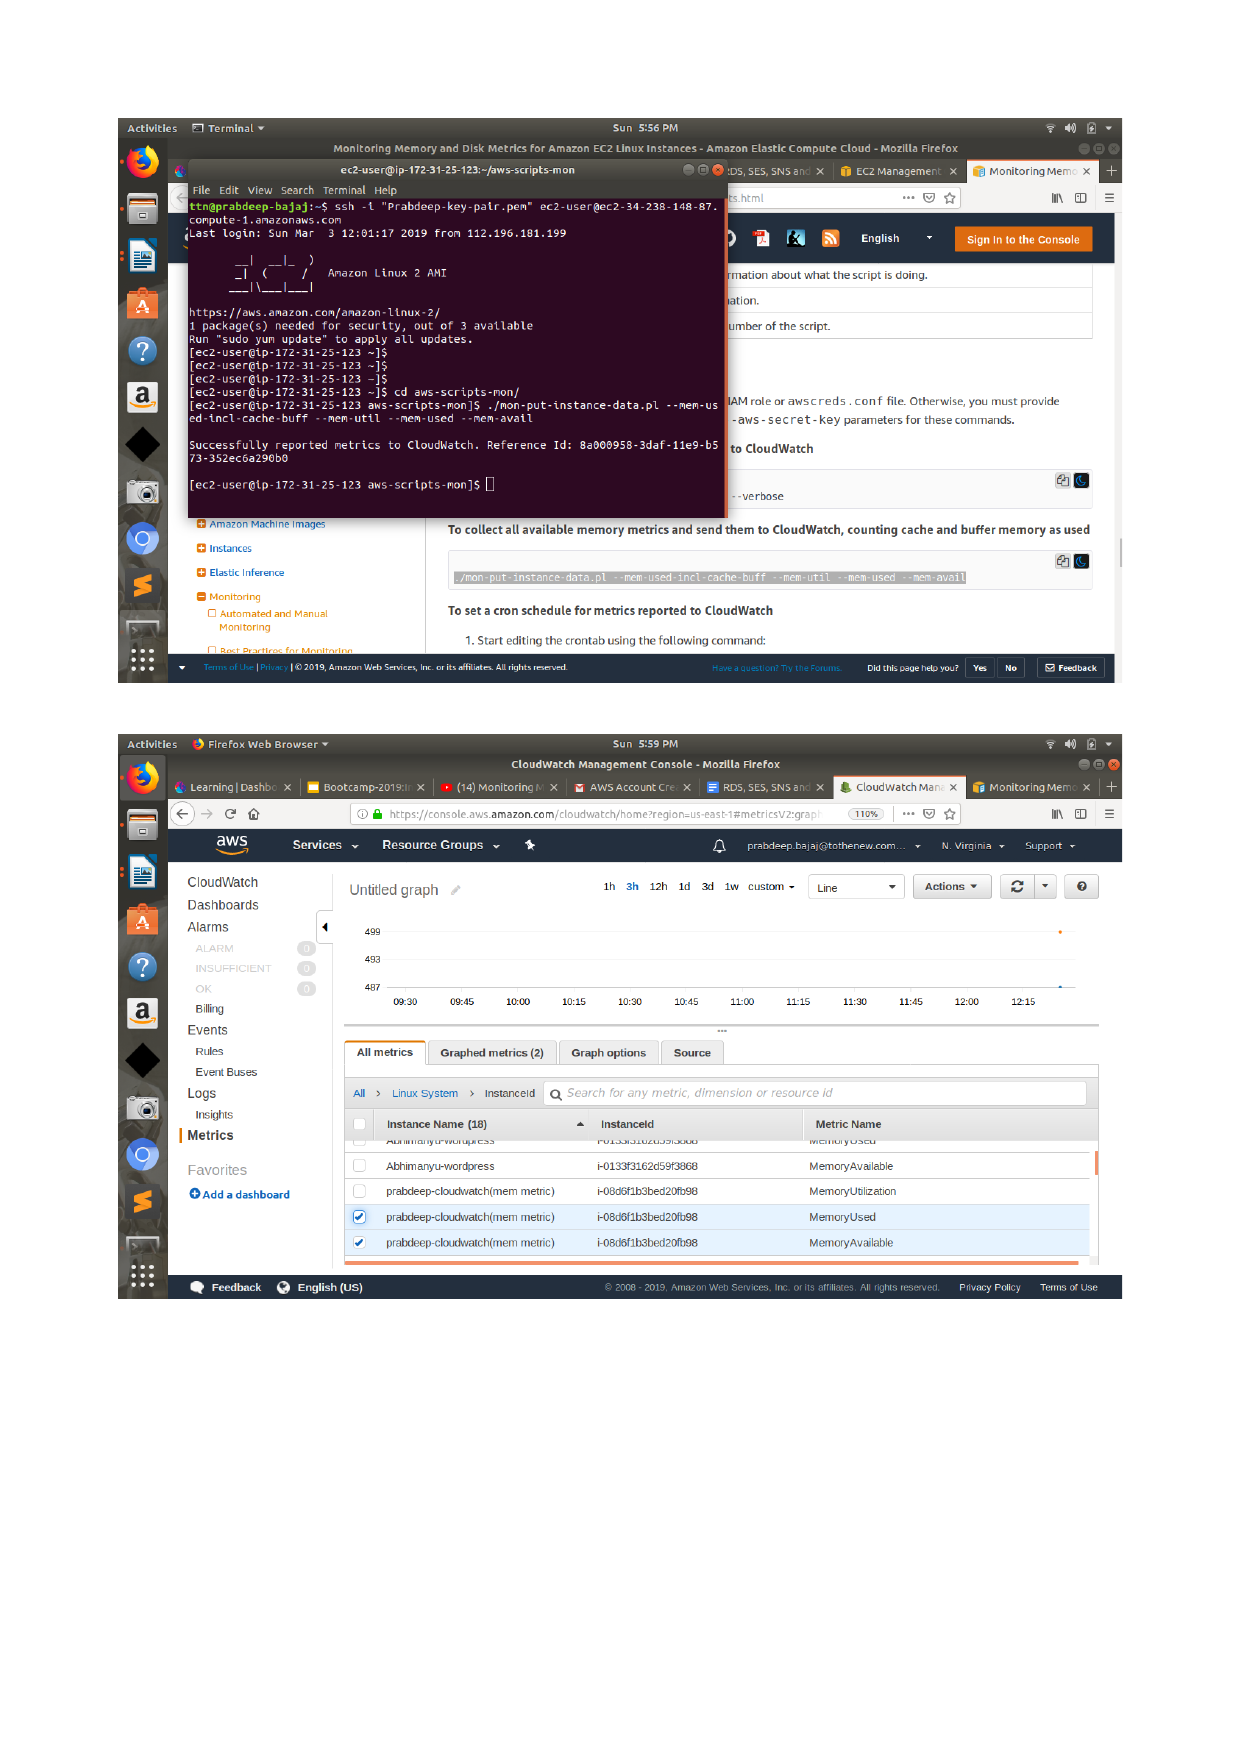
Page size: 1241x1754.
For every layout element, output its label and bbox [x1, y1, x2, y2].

picture [118, 118, 1123, 683]
picture [118, 734, 1123, 1299]
